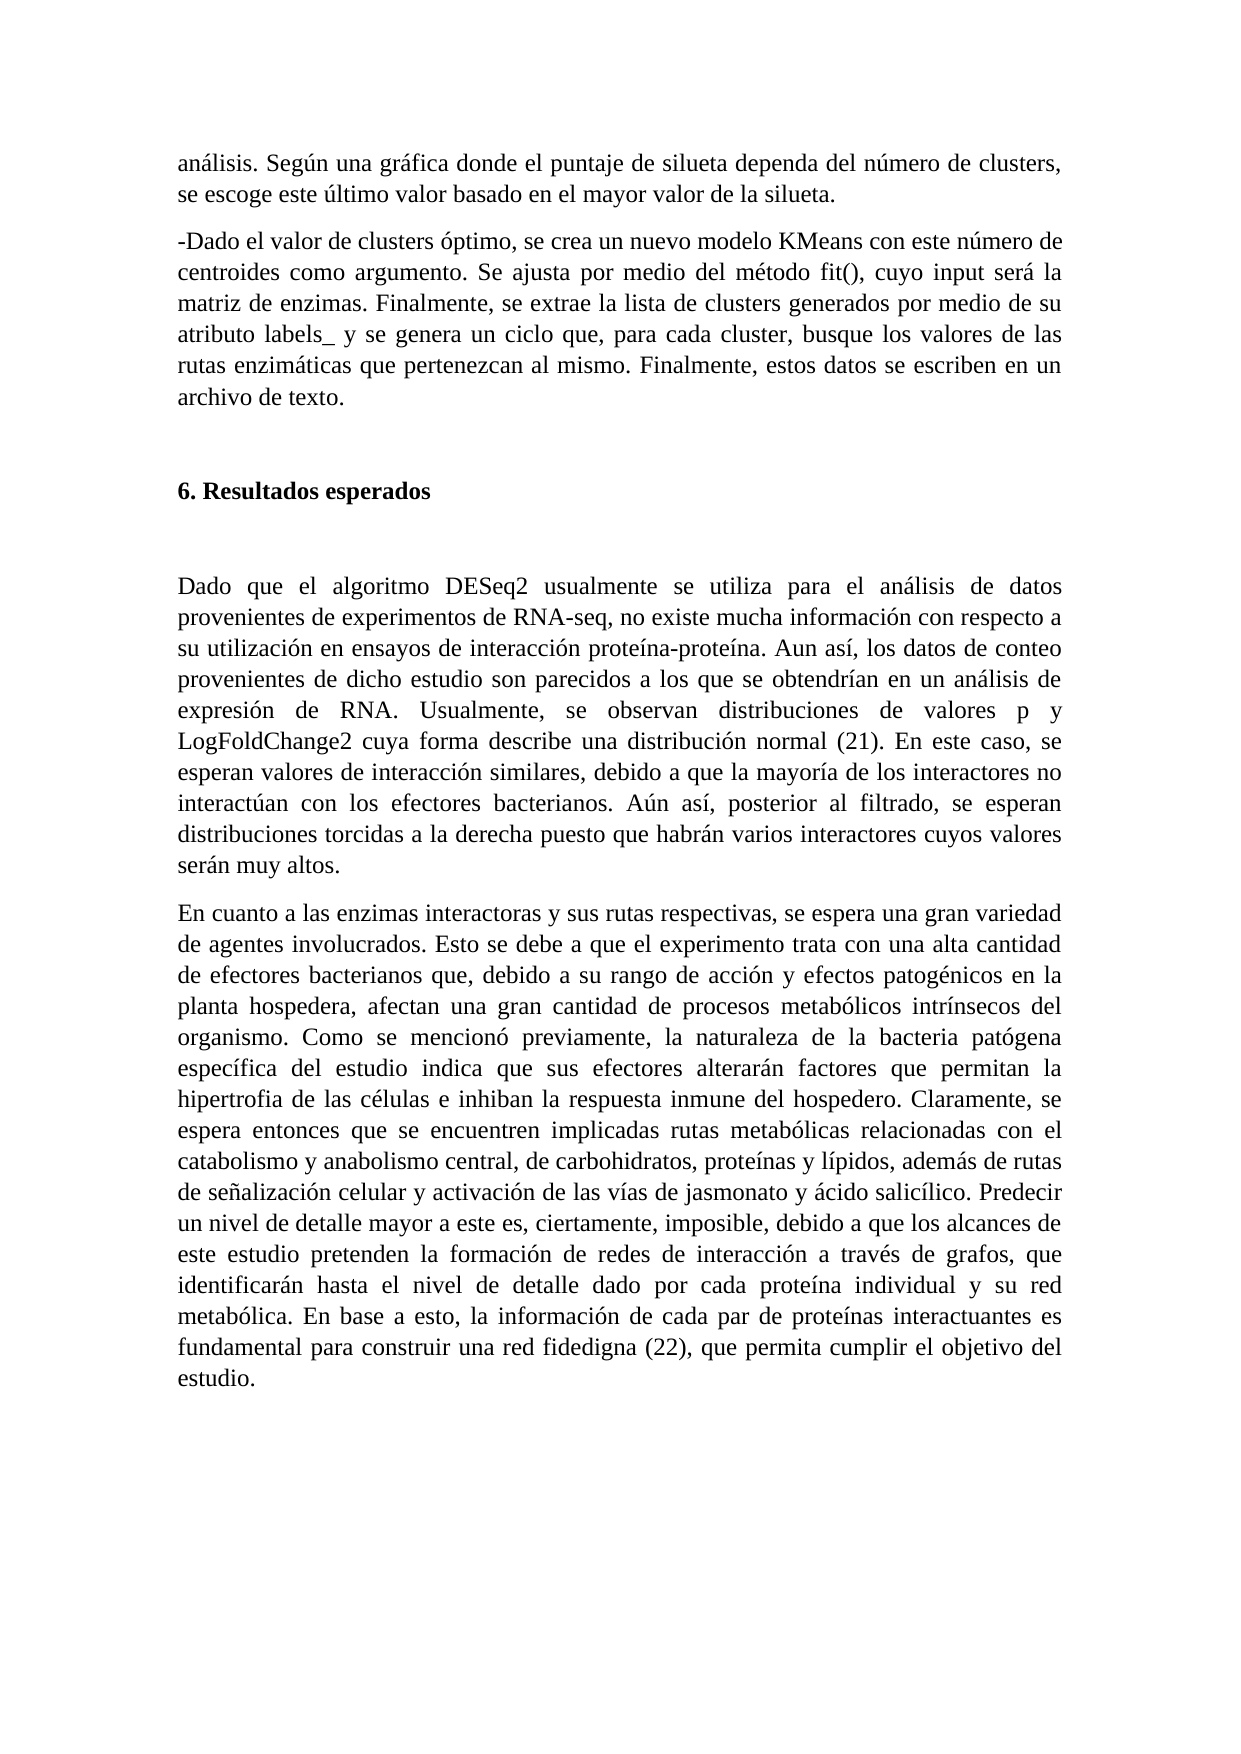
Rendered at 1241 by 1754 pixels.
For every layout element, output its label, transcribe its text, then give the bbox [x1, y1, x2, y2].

text 6. Resultados esperados [177, 476, 1063, 505]
text -Dado el valor de clusters óptimo, se crea un nuevo modelo KMeans con este número de centroides como argumento. Se ajusta por medio del método fit(), cuyo input será la matriz de enzimas. Finalmente, se extrae la lista de clusters generados por medio de su atributo labels_ y se genera un ciclo que, para cada cluster, busque los valores de las rutas enzimáticas que pertenezcan al mismo. Finalmente, estos datos se escriben en un archivo de texto. [177, 226, 1063, 410]
text En cuanto a las enzimas interactoras y sus rutas respectivas, se espera una gran variedad de agentes involucrados. Esto se debe a que el experimento trata con una alta cantidad de efectores bacterianos que, debido a su rango de acción y efectos patogénicos en la planta hospedera, afectan una gran cantidad de procesos metabólicos intrínsecos del organismo. Como se mencionó previamente, la naturaleza de la bacteria patógena específica del estudio indica que sus efectores alterarán factores que permitan la hipertrofia de las células e inhiban la respuesta inmune del hospedero. Claramente, se espera entonces que se encuentren implicadas rutas metabólicas relacionadas con el catabolismo y anabolismo central, de carbohidratos, proteínas y lípidos, además de rutas de señalización celular y activación de las vías de jasmonato y ácido salicílico. Predecir un nivel de detalle mayor a este es, ciertamente, imposible, debido a que los alcances de este estudio pretenden la formación de redes de interacción a través de grafos, que identificarán hasta el nivel de detalle dado por cada proteína individual y su red metabólica. En base a esto, la información de cada par de proteínas interactuantes es fundamental para construir una red fidedigna (22), que permita cumplir el objetivo del estudio. [177, 898, 1063, 1392]
text Dado que el algoritmo DESeq2 usualmente se utiliza para el análisis de datos provenientes de experimentos de RNA-seq, no existe mucha información con respecto a su utilización en ensayos de interacción proteína-proteína. Aun así, los datos de conteo provenientes de dicho estudio son parecidos a los que se obtendrían en un análisis de expresión de RNA. Usualmente, se observan distribuciones de valores p y LogFoldChange2 cuya forma describe una distribución normal (21). En este caso, se esperan valores de interacción similares, debido a que la mayoría de los interactores no interactúan con los efectores bacterianos. Aún así, posterior al filtrado, se esperan distribuciones torcidas a la derecha puesto que habrán varios interactores cuyos valores serán muy altos. [177, 571, 1063, 879]
text análisis. Según una gráfica donde el puntaje de silueta dependa del número de clusters, se escoge este último valor basado en el mayor valor de la silueta. [177, 148, 1063, 207]
